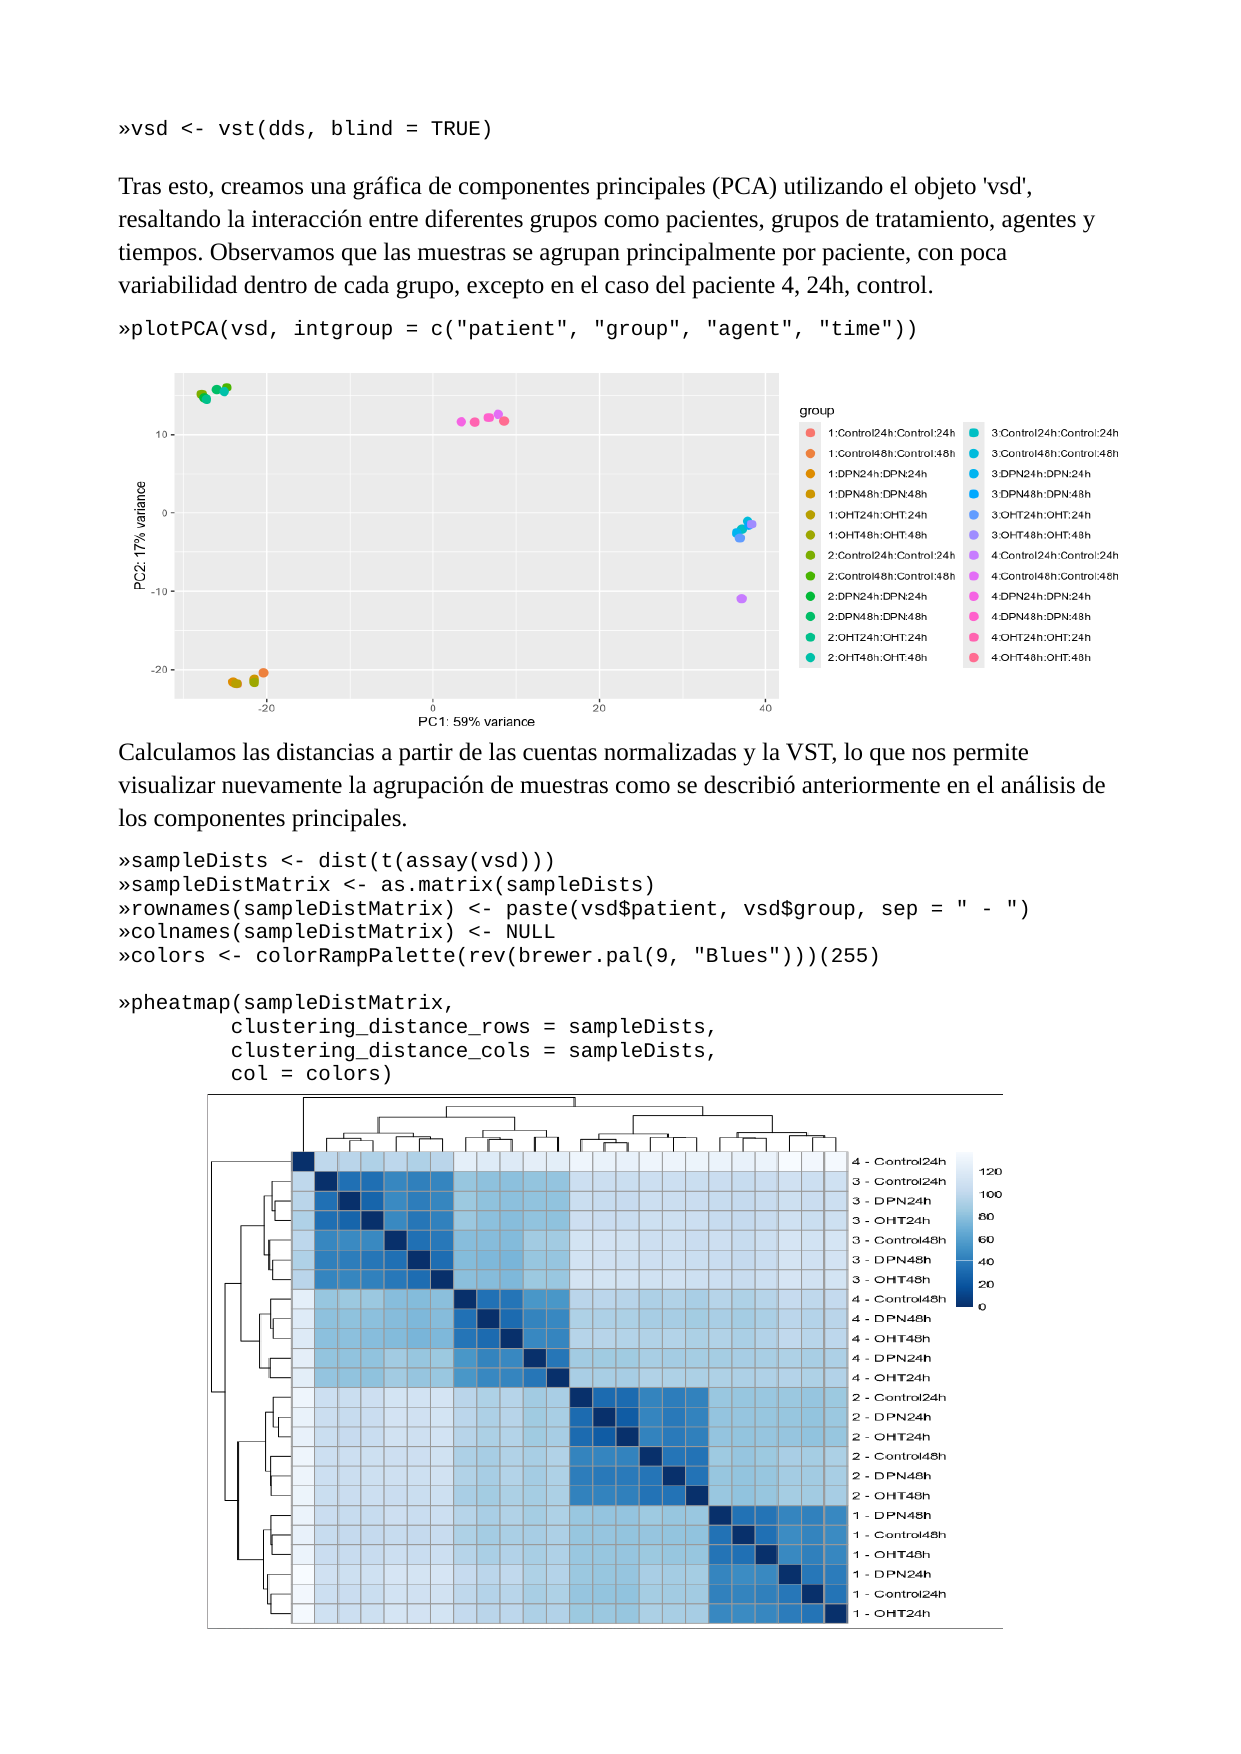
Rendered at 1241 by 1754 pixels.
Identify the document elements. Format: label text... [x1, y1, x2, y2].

text »vsd <- vst(dds, blind = TRUE) [118, 118, 1122, 142]
text Tras esto, creamos una gráfica de componentes principales (PCA) utilizando el objeto 'vsd', resaltando la interacción entre diferentes grupos como pacientes, grupos de tratamiento, agentes y tiempos. Observamos que las muestras se agrupan principalmente por paciente, con poca variabilidad dentro de cada grupo, excepto en el caso del paciente 4, 24h, control. [118, 171, 1122, 299]
text »colors <- colorRampPalette(rev(brewer.pal(9, "Blues")))(255) [118, 945, 1122, 969]
text clustering_distance_cols = sampleDists, [118, 1039, 1122, 1063]
text »pheatmap(sampleDistMatrix, [118, 992, 1122, 1016]
text »plotPCA(vsd, intgroup = c("patient", "group", "agent", "time")) [118, 318, 1122, 342]
text »rownames(sampleDistMatrix) <- paste(vsd$patient, vsd$group, sep = " - ") [118, 898, 1122, 921]
text »sampleDists <- dist(t(assay(vsd))) [118, 850, 1122, 874]
text col = colors) [118, 1063, 1122, 1087]
text »sampleDistMatrix <- as.matrix(sampleDists) [118, 874, 1122, 898]
text »colnames(sampleDistMatrix) <- NULL [118, 921, 1122, 945]
picture [132, 353, 1127, 733]
picture [207, 1094, 1003, 1629]
text clustering_distance_rows = sampleDists, [118, 1016, 1122, 1039]
text Calculamos las distancias a partir de las cuentas normalizadas y la VST, lo que nos permite visualizar nuevamente la agrupación de muestras como se describió anteriormente en el análisis de los componentes principales. [118, 371, 1122, 832]
